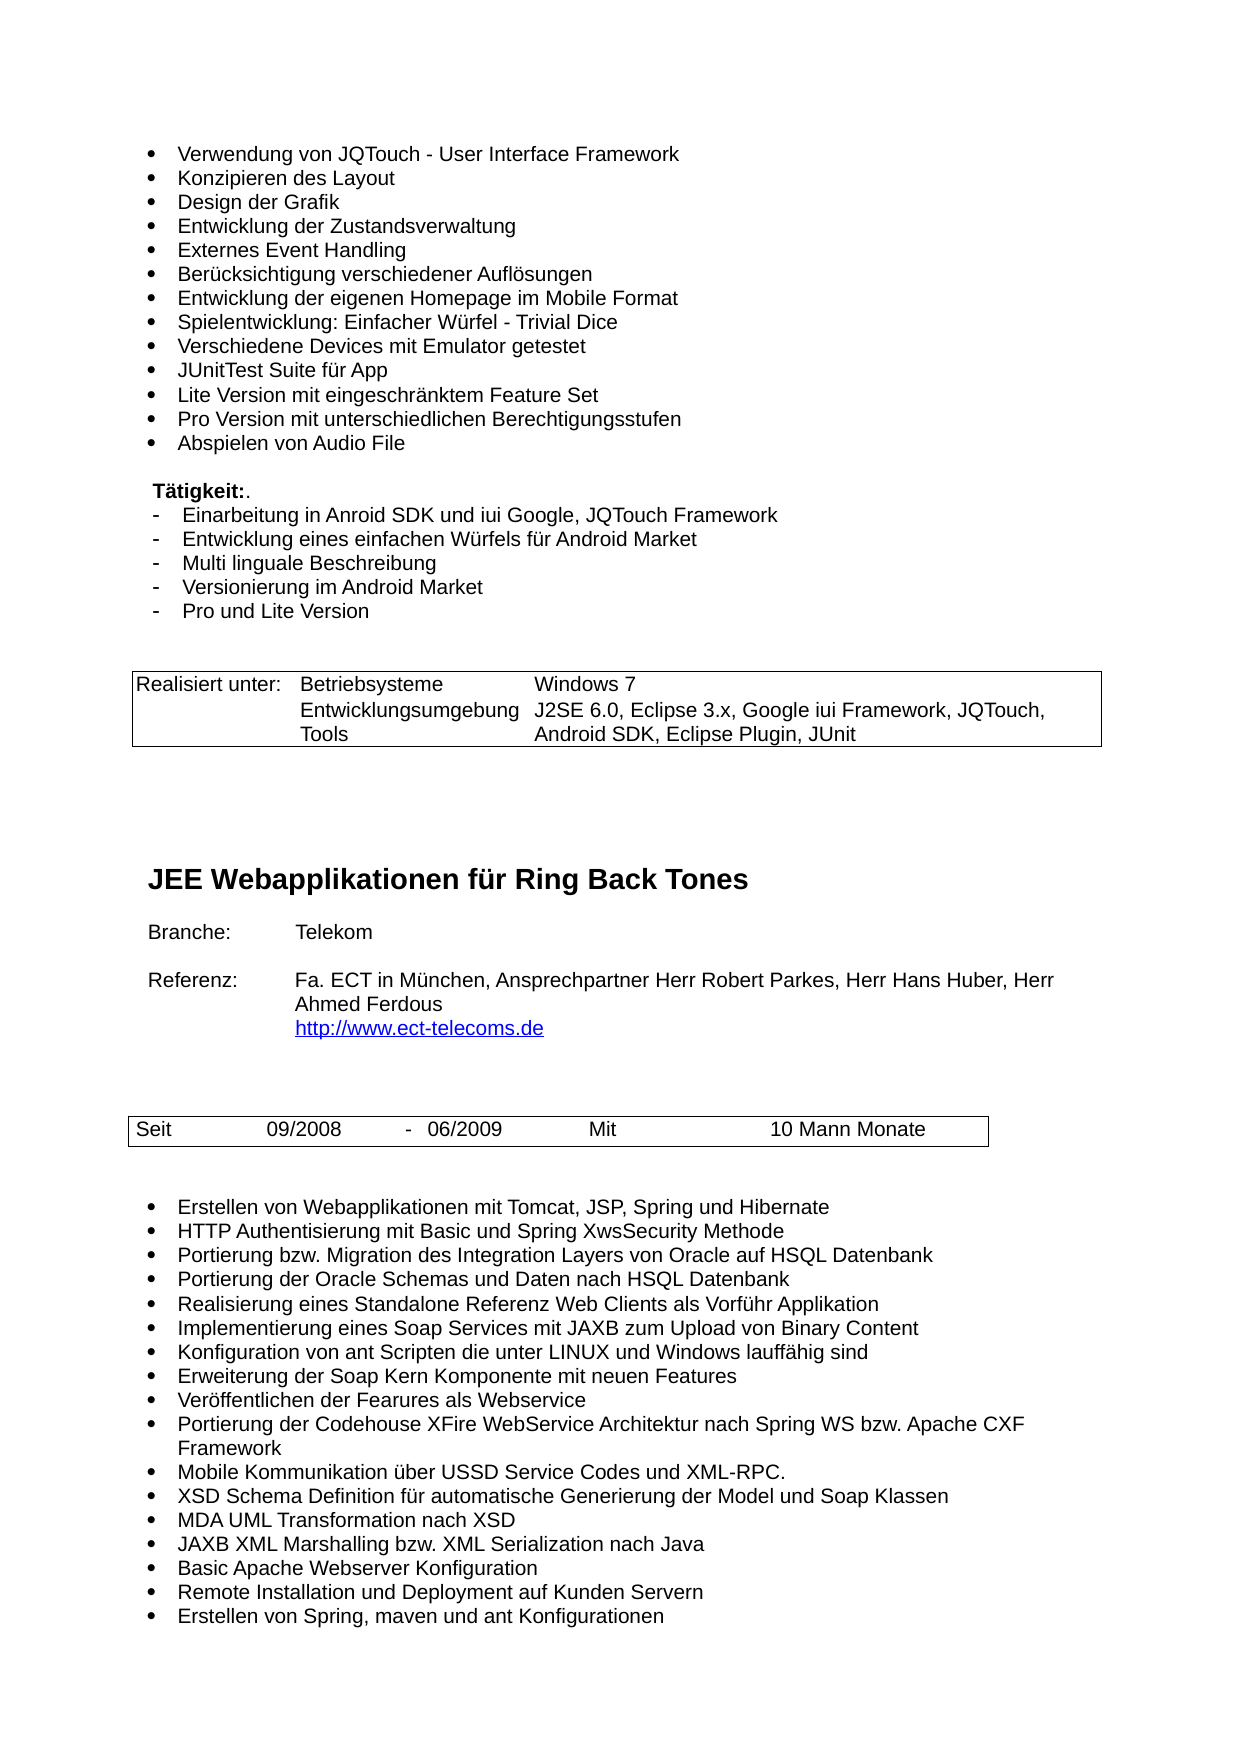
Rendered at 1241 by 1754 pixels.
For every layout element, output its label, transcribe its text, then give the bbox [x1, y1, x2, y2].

list Entwicklung der Zustandsverwaltung [148, 214, 1110, 238]
list Mobile Kommunikation über USSD Service Codes und XML-RPC. [148, 1460, 1110, 1484]
list HTTP Authentisierung mit Basic und Spring XwsSecurity Methode [148, 1219, 1110, 1243]
list Basic Apache Webserver Konfiguration [148, 1556, 1110, 1580]
list Entwicklung der eigenen Homepage im Mobile Format [148, 286, 1110, 310]
table_cell J2SE 6.0, Eclipse 3.x, Google iui Framework, JQTouch, Android SDK, Eclipse Plugin, JUnit [531, 698, 1101, 746]
list Externes Event Handling [148, 238, 1110, 262]
list Portierung bzw. Migration des Integration Layers von Oracle auf HSQL Datenbank [148, 1243, 1110, 1267]
list Einarbeitung in Anroid SDK und iui Google, JQTouch Framework [152, 502, 1110, 527]
table_cell Entwicklungsumgebung Tools [297, 698, 531, 746]
list JAXB XML Marshalling bzw. XML Serialization nach Java [148, 1532, 1110, 1556]
table_header - [398, 1117, 420, 1146]
text JEE Webapplikationen für Ring Back Tones [148, 862, 1110, 896]
table_header Mit [581, 1117, 762, 1146]
list Remote Installation und Deployment auf Kunden Servern [148, 1580, 1110, 1604]
text Branche: Telekom [148, 919, 1110, 943]
table_cell [133, 698, 297, 746]
table_header Betriebsysteme [297, 672, 531, 698]
table_header 06/2009 [420, 1117, 581, 1146]
table_header Seit [129, 1117, 259, 1146]
text Tätigkeit:. [152, 478, 1110, 502]
list Versionierung im Android Market [152, 575, 1110, 599]
list Konfiguration von ant Scripten die unter LINUX und Windows lauffähig sind [148, 1339, 1110, 1363]
table_header 09/2008 [259, 1117, 398, 1146]
table_header Realisiert unter: [133, 672, 297, 698]
list Verschiedene Devices mit Emulator getestet [148, 334, 1110, 358]
list Design der Grafik [148, 190, 1110, 214]
list JUnitTest Suite für App [148, 358, 1110, 382]
text Referenz: Fa. ECT in München, Ansprechpartner Herr Robert Parkes, Herr Hans Huber, Herr Ahmed Ferdous [148, 967, 1110, 1015]
list Abspielen von Audio File [148, 431, 1110, 454]
list MDA UML Transformation nach XSD [148, 1508, 1110, 1532]
list Pro Version mit unterschiedlichen Berechtigungsstufen [148, 406, 1110, 431]
list Pro und Lite Version [152, 599, 1110, 623]
list Konzipieren des Layout [148, 166, 1110, 190]
list Berücksichtigung verschiedener Auflösungen [148, 262, 1110, 286]
list Erweiterung der Soap Kern Komponente mit neuen Features [148, 1363, 1110, 1388]
list Portierung der Codehouse XFire WebService Architektur nach Spring WS bzw. Apache CXF Framework [148, 1412, 1110, 1460]
table_header 10 Mann Monate [763, 1117, 988, 1146]
list Portierung der Oracle Schemas und Daten nach HSQL Datenbank [148, 1267, 1110, 1291]
list Veröffentlichen der Fearures als Webservice [148, 1388, 1110, 1412]
list Lite Version mit eingeschränktem Feature Set [148, 382, 1110, 406]
list Erstellen von Spring, maven und ant Konfigurationen [148, 1604, 1110, 1628]
list XSD Schema Definition für automatische Generierung der Model und Soap Klassen [148, 1484, 1110, 1508]
list Erstellen von Webapplikationen mit Tomcat, JSP, Spring und Hibernate [148, 1195, 1110, 1219]
text http://www.ect-telecoms.de [221, 1015, 1110, 1068]
table_header Windows 7 [531, 672, 1101, 698]
list Entwicklung eines einfachen Würfels für Android Market [152, 527, 1110, 551]
list Implementierung eines Soap Services mit JAXB zum Upload von Binary Content [148, 1315, 1110, 1339]
list Realisierung eines Standalone Referenz Web Clients als Vorführ Applikation [148, 1291, 1110, 1315]
list Spielentwicklung: Einfacher Würfel - Trivial Dice [148, 310, 1110, 334]
list Multi linguale Beschreibung [152, 551, 1110, 575]
list Verwendung von JQTouch - User Interface Framework [148, 142, 1110, 166]
